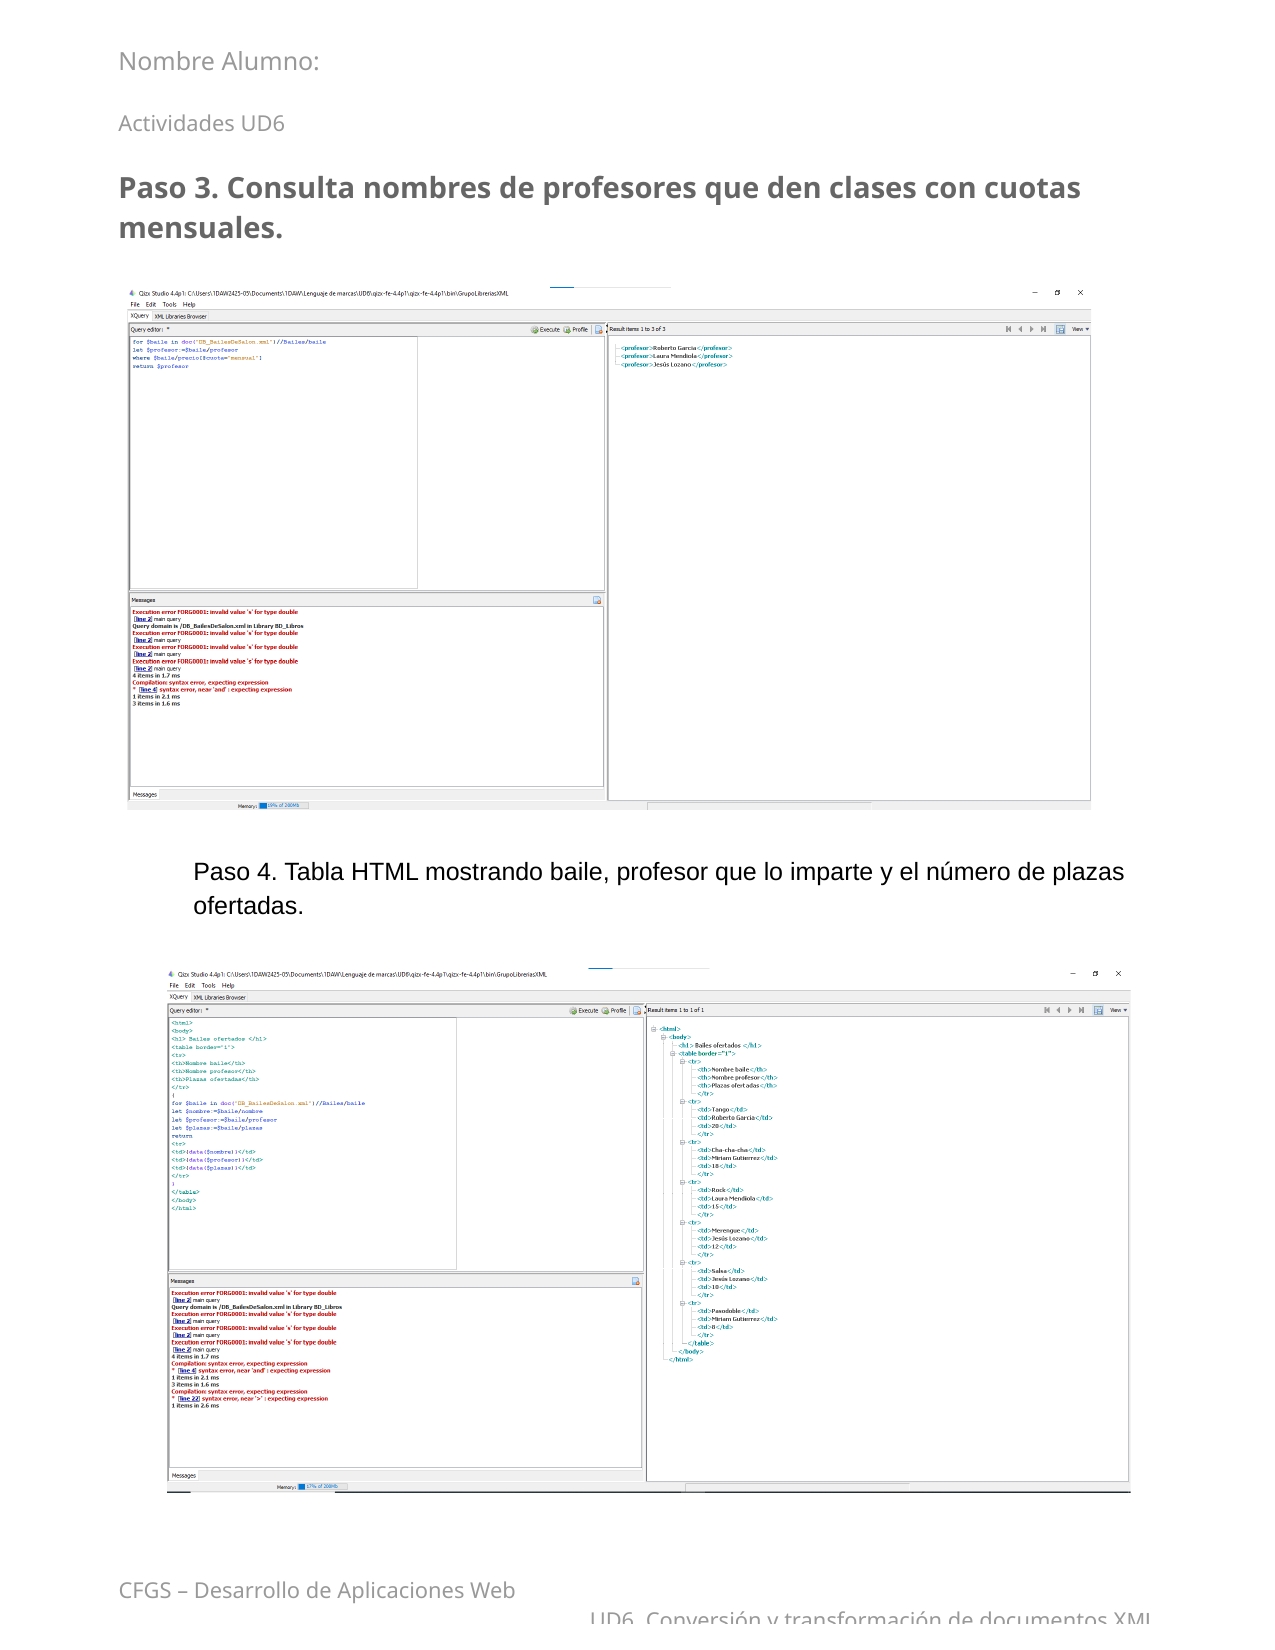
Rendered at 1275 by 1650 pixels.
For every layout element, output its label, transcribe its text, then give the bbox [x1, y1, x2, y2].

text Paso 4. Tabla HTML mostrando baile, profesor que lo imparte y el número de plazas ofertadas. [193, 857, 1157, 920]
picture [167, 968, 1131, 1493]
picture [127, 287, 1092, 810]
subtitle Paso 3. Consulta nombres de profesores que den clases con cuotas mensuales. [118, 167, 1157, 247]
